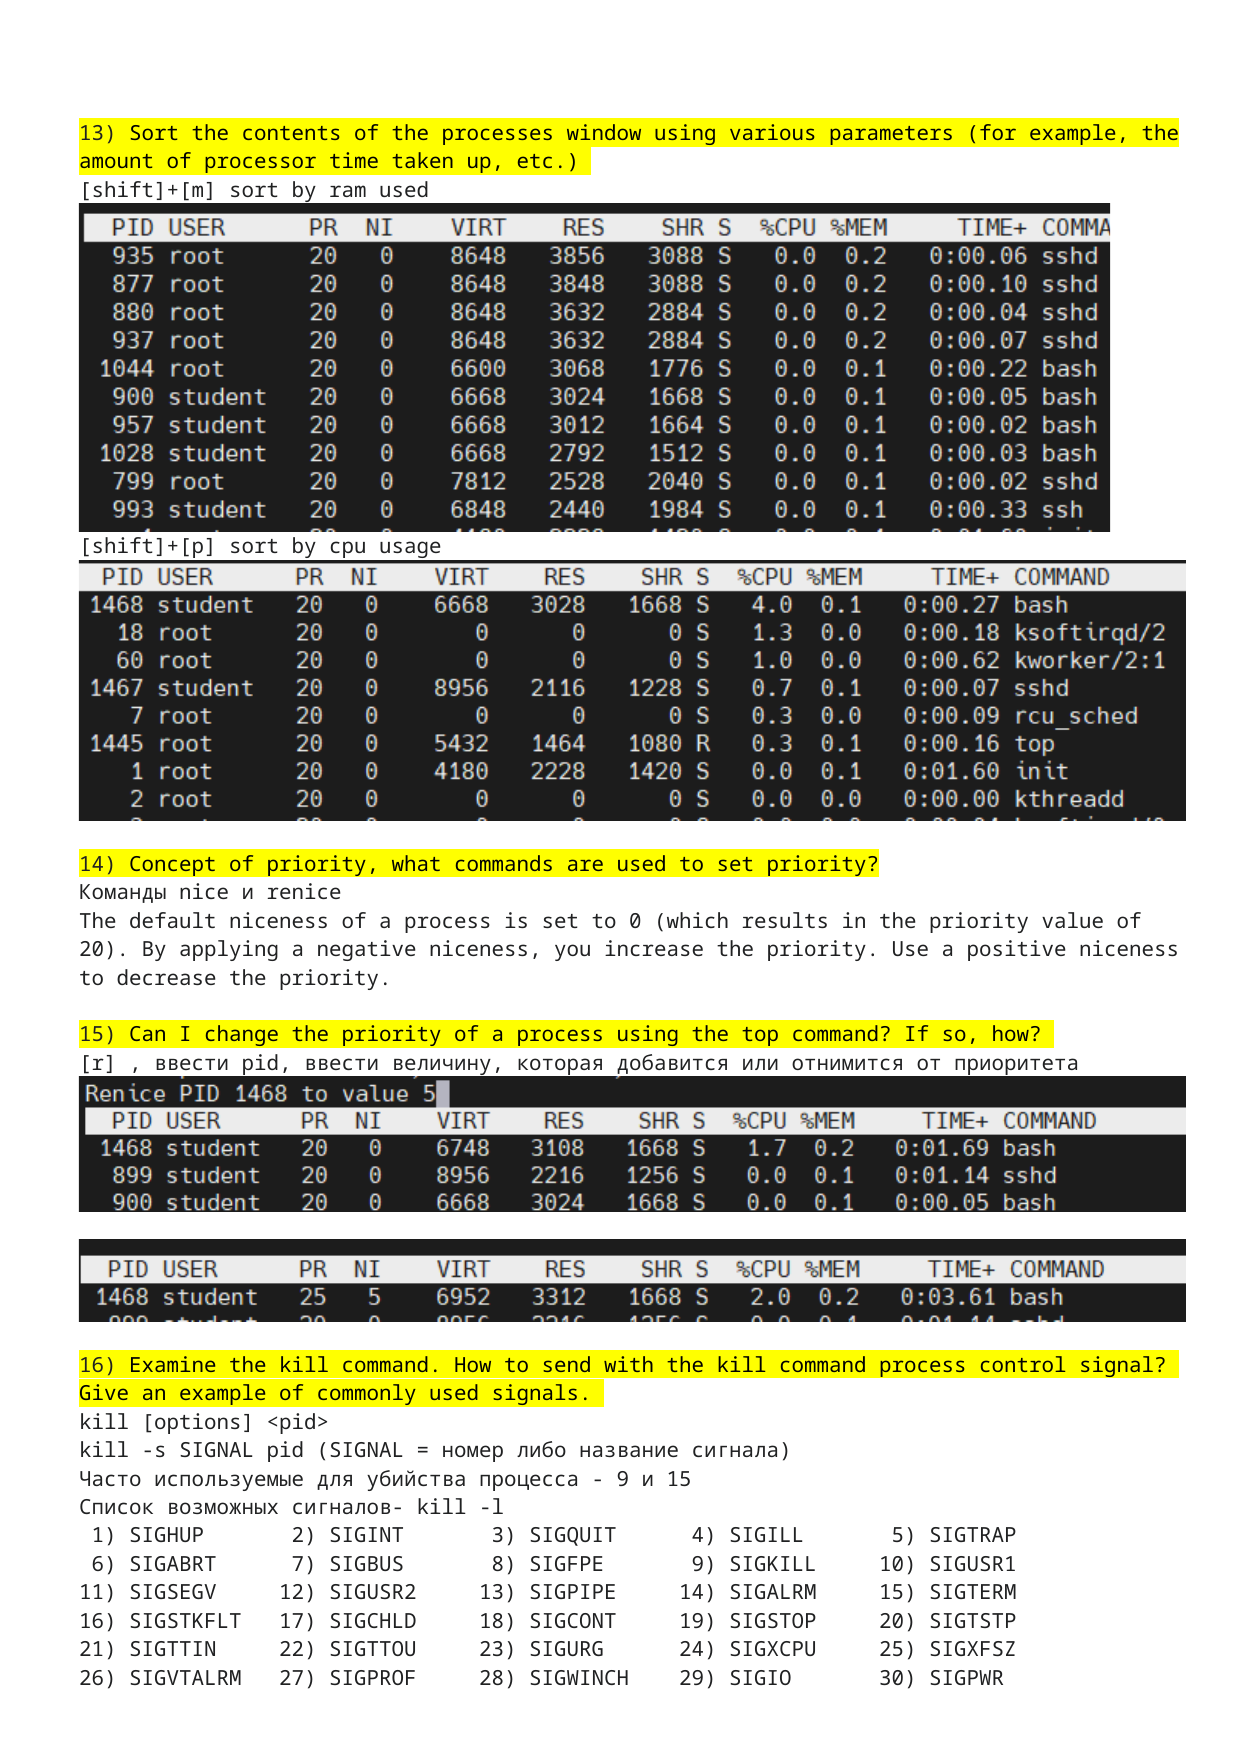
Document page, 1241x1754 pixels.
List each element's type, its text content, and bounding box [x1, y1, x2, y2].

picture [78, 1076, 1186, 1212]
text 26) SIGVTALRM 27) SIGPROF 28) SIGWINCH 29) SIGIO 30) SIGPWR [79, 1663, 1186, 1691]
picture [78, 203, 1111, 532]
text Список возможных сигналов- kill -l [79, 1492, 1186, 1521]
text [r] , ввести pid, ввести величину, которая добавится или отнимится от приоритета [79, 1048, 1186, 1076]
text 13) Sort the contents of the processes window using various parameters (for example, the amount of processor time taken up, etc.) [79, 118, 1186, 175]
text kill -s SIGNAL pid (SIGNAL = номер либо название сигнала) [79, 1435, 1186, 1464]
text 21) SIGTTIN 22) SIGTTOU 23) SIGURG 24) SIGXCPU 25) SIGXFSZ [79, 1634, 1186, 1663]
text 15) Can I change the priority of a process using the top command? If so, how? [79, 1019, 1186, 1048]
text 11) SIGSEGV 12) SIGUSR2 13) SIGPIPE 14) SIGALRM 15) SIGTERM [79, 1577, 1186, 1606]
text 16) SIGSTKFLT 17) SIGCHLD 18) SIGCONT 19) SIGSTOP 20) SIGTSTP [79, 1606, 1186, 1634]
text [shift]+[m] sort by ram used [79, 175, 1186, 203]
text 1) SIGHUP 2) SIGINT 3) SIGQUIT 4) SIGILL 5) SIGTRAP [79, 1521, 1186, 1549]
text Команды nice и renice [79, 877, 1186, 906]
picture [78, 1239, 1186, 1322]
text 6) SIGABRT 7) SIGBUS 8) SIGFPE 9) SIGKILL 10) SIGUSR1 [79, 1549, 1186, 1577]
text kill [options] <pid> [79, 1407, 1186, 1435]
text The default niceness of a process is set to 0 (which results in the priority value of 20). By applying a negative niceness, you increase the priority. Use a positive niceness to decrease the priority. [79, 906, 1186, 991]
text [shift]+[p] sort by cpu usage [79, 203, 1186, 560]
picture [78, 560, 1186, 821]
text 14) Concept of priority, what commands are used to set priority? [79, 849, 1186, 877]
text 16) Examine the kill command. How to send with the kill command process control signal? Give an example of commonly used signals. [79, 1350, 1186, 1407]
text Часто используемые для убийства процесса - 9 и 15 [79, 1464, 1186, 1492]
